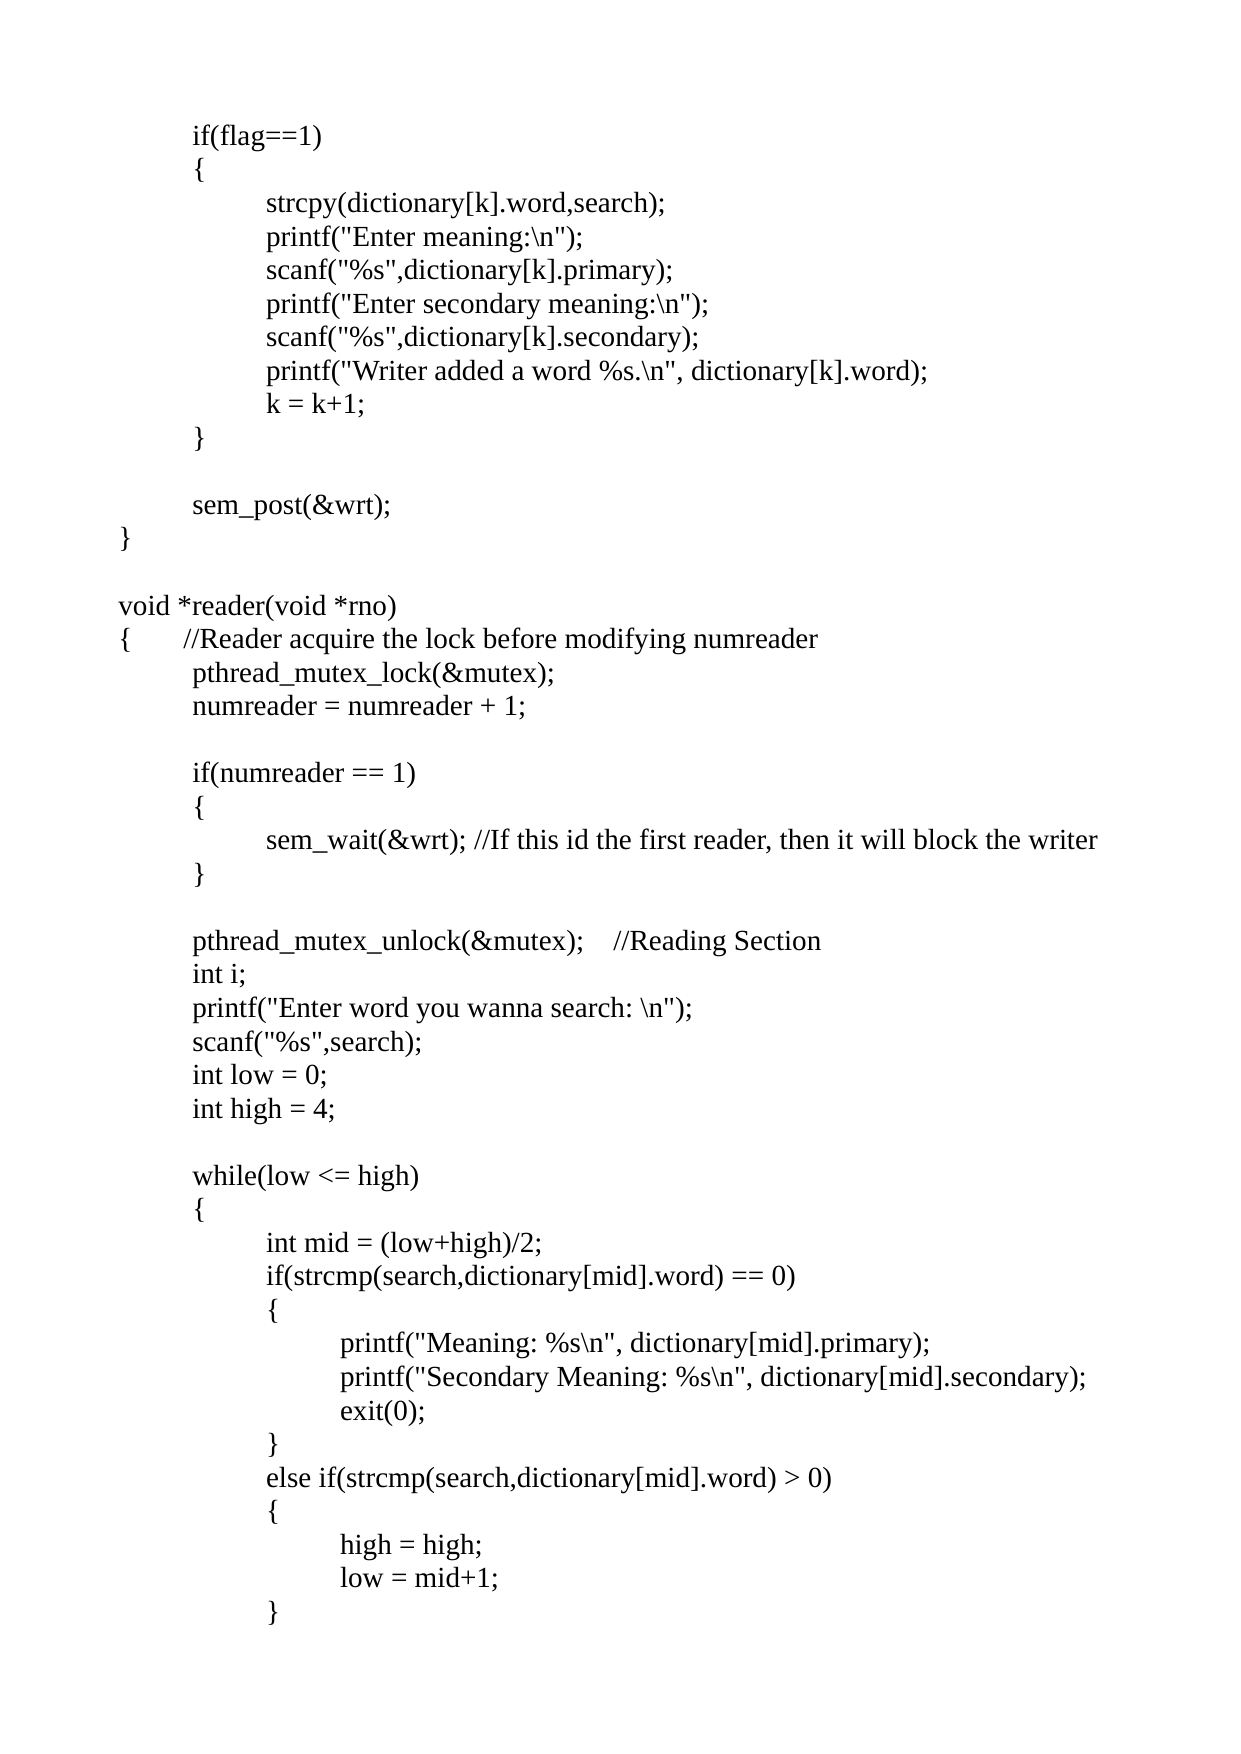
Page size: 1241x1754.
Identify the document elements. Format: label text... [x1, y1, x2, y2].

text if(strcmp(search,dictionary[mid].word) == 0) [118, 1258, 1122, 1292]
text printf("Enter meaning:\n"); [118, 219, 1122, 252]
text { //Reader acquire the lock before modifying numreader [118, 621, 1122, 655]
text } [118, 1594, 1122, 1627]
text printf("Enter secondary meaning:\n"); [118, 286, 1122, 319]
text int i; [118, 957, 1122, 990]
text { [118, 152, 1122, 185]
text sem_post(&wrt); [118, 487, 1122, 521]
text strcpy(dictionary[k].word,search); [118, 185, 1122, 219]
text } [118, 521, 1122, 554]
text numreader = numreader + 1; [118, 688, 1122, 722]
text if(flag==1) [118, 118, 1122, 152]
text { [118, 789, 1122, 822]
text else if(strcmp(search,dictionary[mid].word) > 0) [118, 1460, 1122, 1493]
text { [118, 1493, 1122, 1527]
text void *reader(void *rno) [118, 588, 1122, 621]
text scanf("%s",dictionary[k].primary); [118, 252, 1122, 286]
text int high = 4; [118, 1091, 1122, 1124]
text exit(0); [118, 1393, 1122, 1426]
text } [118, 420, 1122, 453]
text low = mid+1; [118, 1560, 1122, 1594]
text { [118, 1191, 1122, 1225]
text sem_wait(&wrt); //If this id the first reader, then it will block the writer [118, 822, 1122, 856]
text printf("Meaning: %s\n", dictionary[mid].primary); [118, 1326, 1122, 1359]
text k = k+1; [118, 386, 1122, 420]
text scanf("%s",search); [118, 1024, 1122, 1057]
text int low = 0; [118, 1057, 1122, 1091]
text } [118, 1426, 1122, 1460]
text printf("Enter word you wanna search: \n"); [118, 990, 1122, 1024]
text int mid = (low+high)/2; [118, 1225, 1122, 1258]
text { [118, 1292, 1122, 1326]
text printf("Writer added a word %s.\n", dictionary[k].word); [118, 353, 1122, 386]
text high = high; [118, 1527, 1122, 1560]
text while(low <= high) [118, 1158, 1122, 1191]
text pthread_mutex_unlock(&mutex); //Reading Section [118, 923, 1122, 957]
text printf("Secondary Meaning: %s\n", dictionary[mid].secondary); [118, 1359, 1122, 1393]
text if(numreader == 1) [118, 755, 1122, 789]
text pthread_mutex_lock(&mutex); [118, 655, 1122, 688]
text } [118, 856, 1122, 889]
text scanf("%s",dictionary[k].secondary); [118, 319, 1122, 353]
